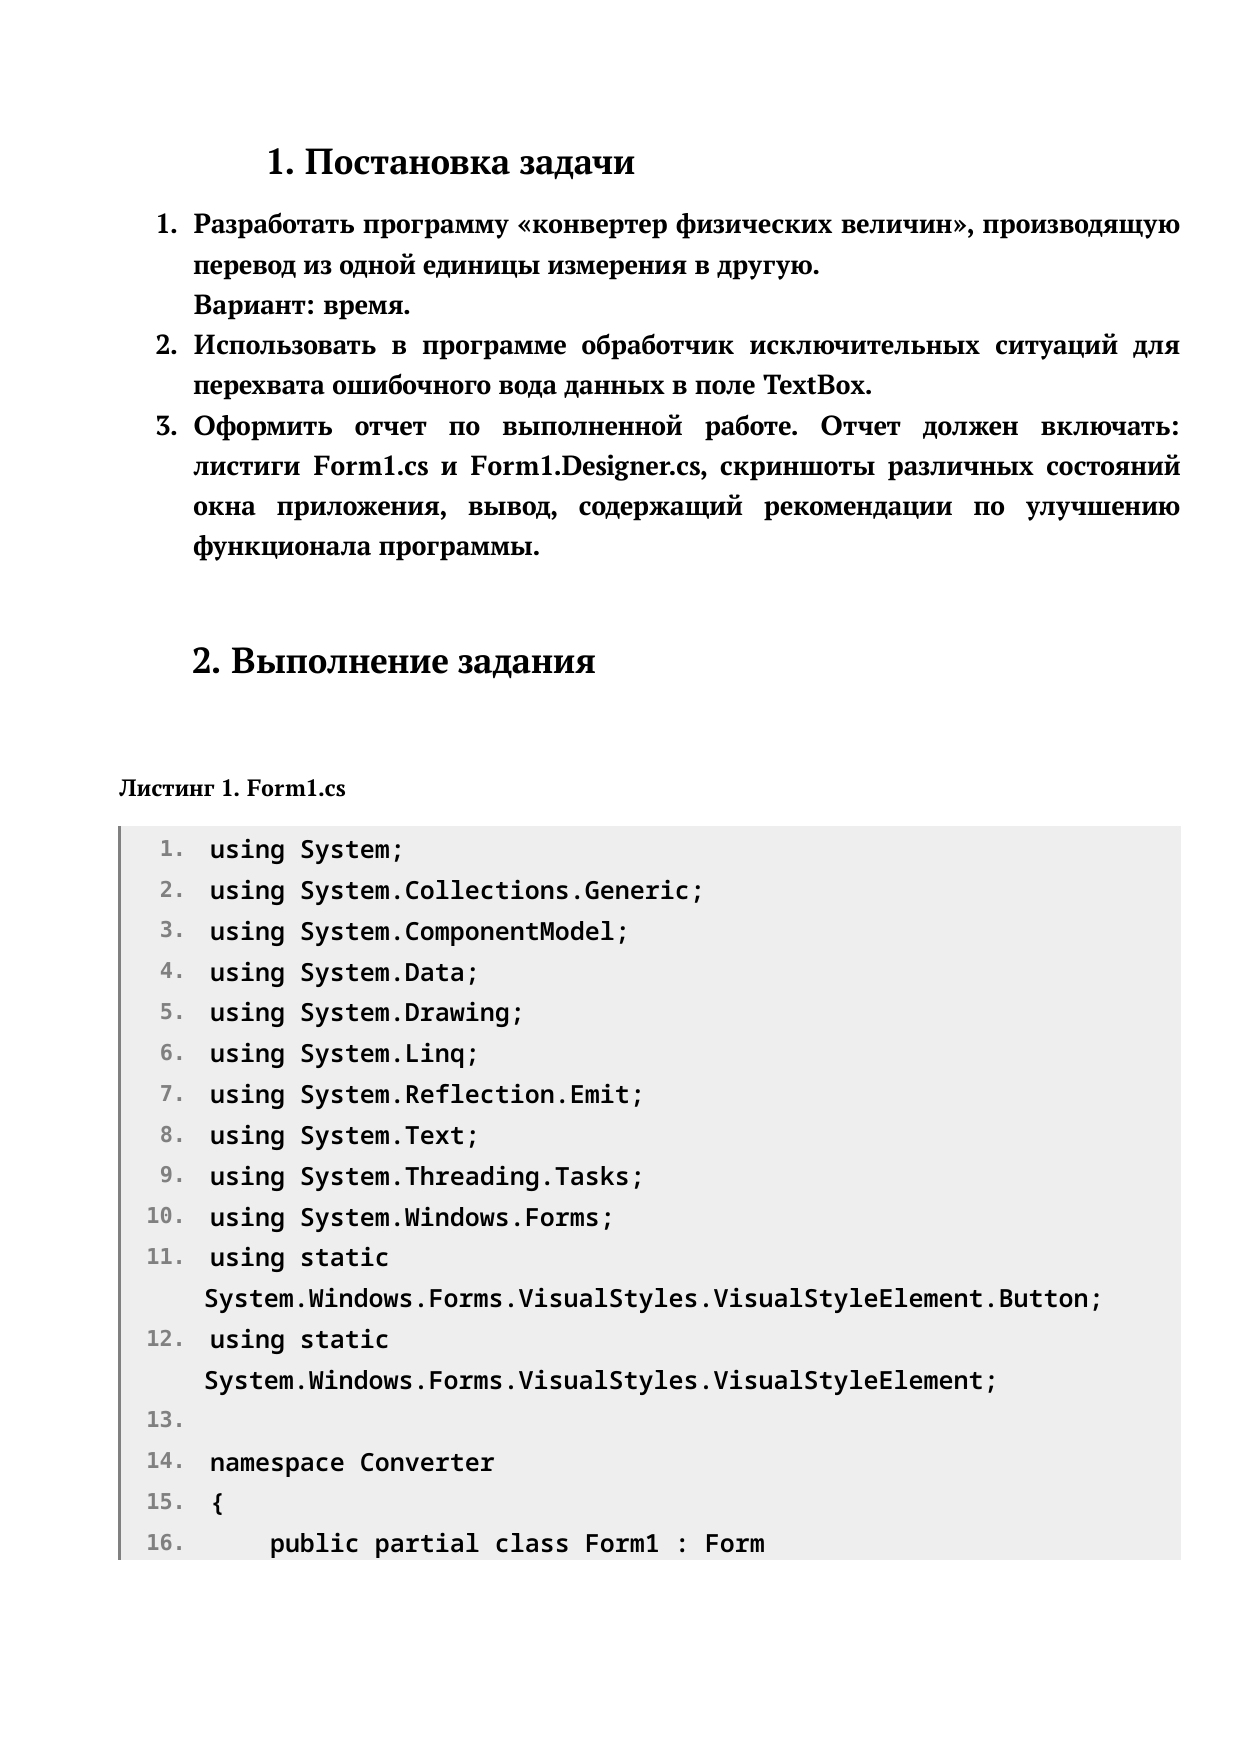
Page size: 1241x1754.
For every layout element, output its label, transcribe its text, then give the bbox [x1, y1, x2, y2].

list using System.Data; [121, 948, 1181, 988]
list Разработать программу «конвертер физических величин», производящую перевод из одной единицы измерения в другую. [156, 207, 1181, 280]
text Листинг 1. Form1.cs [118, 773, 1181, 801]
list namespace Converter [121, 1438, 1181, 1478]
subtitle 1. Постановка задачи [192, 139, 1181, 183]
list using System.Linq; [121, 1030, 1181, 1070]
list Оформить отчет по выполненной работе. Отчет должен включать: листиги Form1.cs и Form1.Designer.cs, скриншоты различных состояний окна приложения, вывод, содержащий рекомендации по улучшению функционала программы. [156, 408, 1181, 562]
list using static System.Windows.Forms.VisualStyles.VisualStyleElement.Button; [121, 1234, 1181, 1315]
list using System.Reflection.Emit; [121, 1071, 1181, 1111]
list using System.ComponentModel; [121, 907, 1181, 947]
list using System.Collections.Generic; [121, 867, 1181, 907]
list Вариант: время. [156, 287, 1181, 321]
list { [121, 1479, 1181, 1519]
list using static System.Windows.Forms.VisualStyles.VisualStyleElement; [121, 1316, 1181, 1397]
subtitle 2. Выполнение задания [192, 637, 1181, 682]
list using System.Drawing; [121, 989, 1181, 1029]
list using System.Threading.Tasks; [121, 1152, 1181, 1192]
list using System.Windows.Forms; [121, 1193, 1181, 1233]
list using System.Text; [121, 1112, 1181, 1152]
list using System; [121, 826, 1181, 866]
list public partial class Form1 : Form [121, 1520, 1181, 1560]
list Использовать в программе обработчик исключительных ситуаций для перехвата ошибочного вода данных в поле TextBox. [156, 327, 1181, 401]
